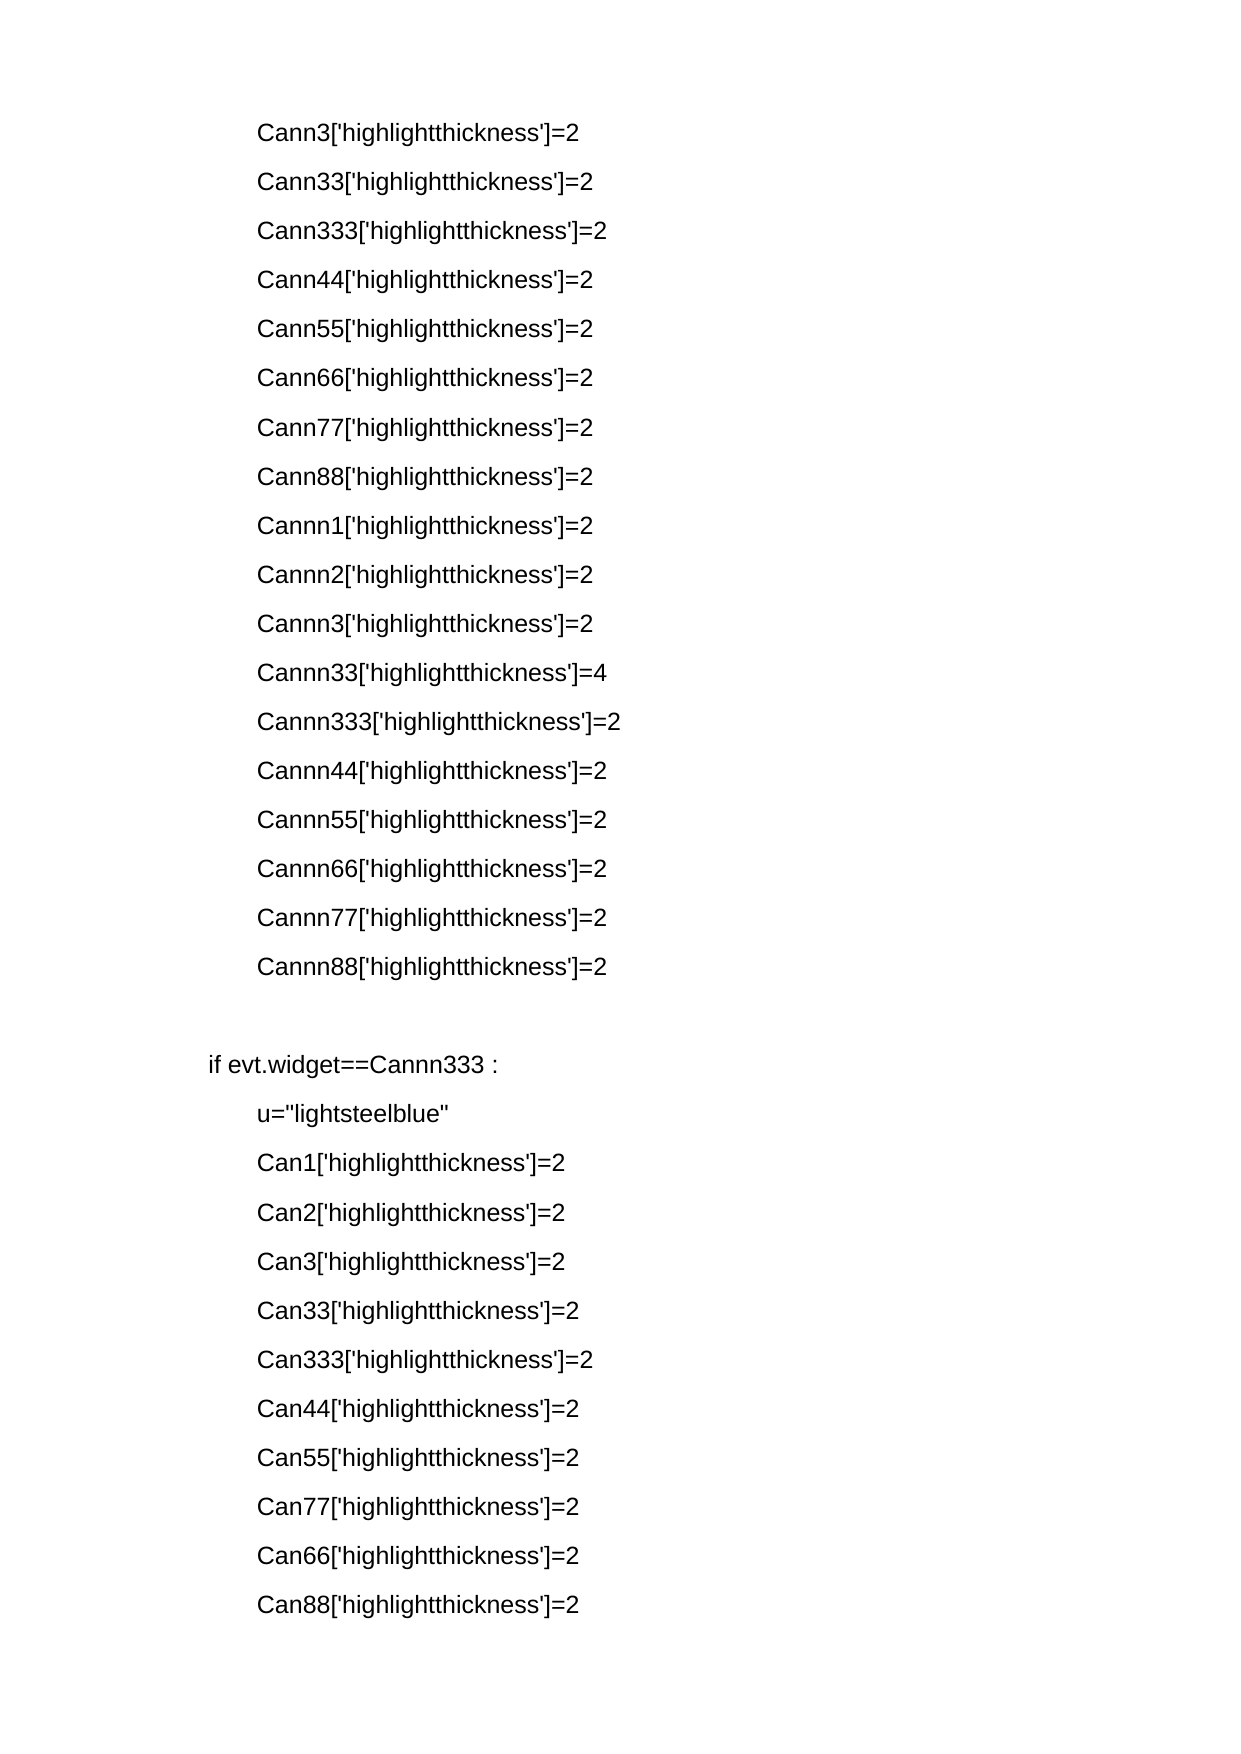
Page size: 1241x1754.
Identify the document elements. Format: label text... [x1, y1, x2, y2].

text Cann33['highlightthickness']=2 [118, 167, 1122, 196]
text Cannn55['highlightthickness']=2 [118, 805, 1122, 834]
text Can77['highlightthickness']=2 [118, 1492, 1122, 1521]
text Can333['highlightthickness']=2 [118, 1345, 1122, 1373]
text Cannn2['highlightthickness']=2 [118, 560, 1122, 588]
text Cann88['highlightthickness']=2 [118, 462, 1122, 490]
text Cannn3['highlightthickness']=2 [118, 609, 1122, 637]
text u="lightsteelblue" [118, 1099, 1122, 1128]
text Cannn33['highlightthickness']=4 [118, 658, 1122, 687]
text Cann333['highlightthickness']=2 [118, 216, 1122, 245]
text Cann3['highlightthickness']=2 [118, 118, 1122, 147]
text Can2['highlightthickness']=2 [118, 1197, 1122, 1226]
text Can1['highlightthickness']=2 [118, 1148, 1122, 1177]
text Can66['highlightthickness']=2 [118, 1541, 1122, 1570]
text Can44['highlightthickness']=2 [118, 1394, 1122, 1422]
text Cann77['highlightthickness']=2 [118, 412, 1122, 441]
text Cann55['highlightthickness']=2 [118, 314, 1122, 343]
text Cann66['highlightthickness']=2 [118, 363, 1122, 392]
text Can88['highlightthickness']=2 [118, 1590, 1122, 1619]
text Can3['highlightthickness']=2 [118, 1247, 1122, 1275]
text Cann44['highlightthickness']=2 [118, 265, 1122, 294]
text Cannn1['highlightthickness']=2 [118, 511, 1122, 539]
text Cannn77['highlightthickness']=2 [118, 903, 1122, 932]
text Cannn88['highlightthickness']=2 [118, 952, 1122, 981]
text Can33['highlightthickness']=2 [118, 1296, 1122, 1324]
text Cannn66['highlightthickness']=2 [118, 854, 1122, 883]
text Can55['highlightthickness']=2 [118, 1443, 1122, 1472]
text Cannn333['highlightthickness']=2 [118, 707, 1122, 736]
text if evt.widget==Cannn333 : [118, 1050, 1122, 1079]
text Cannn44['highlightthickness']=2 [118, 756, 1122, 785]
